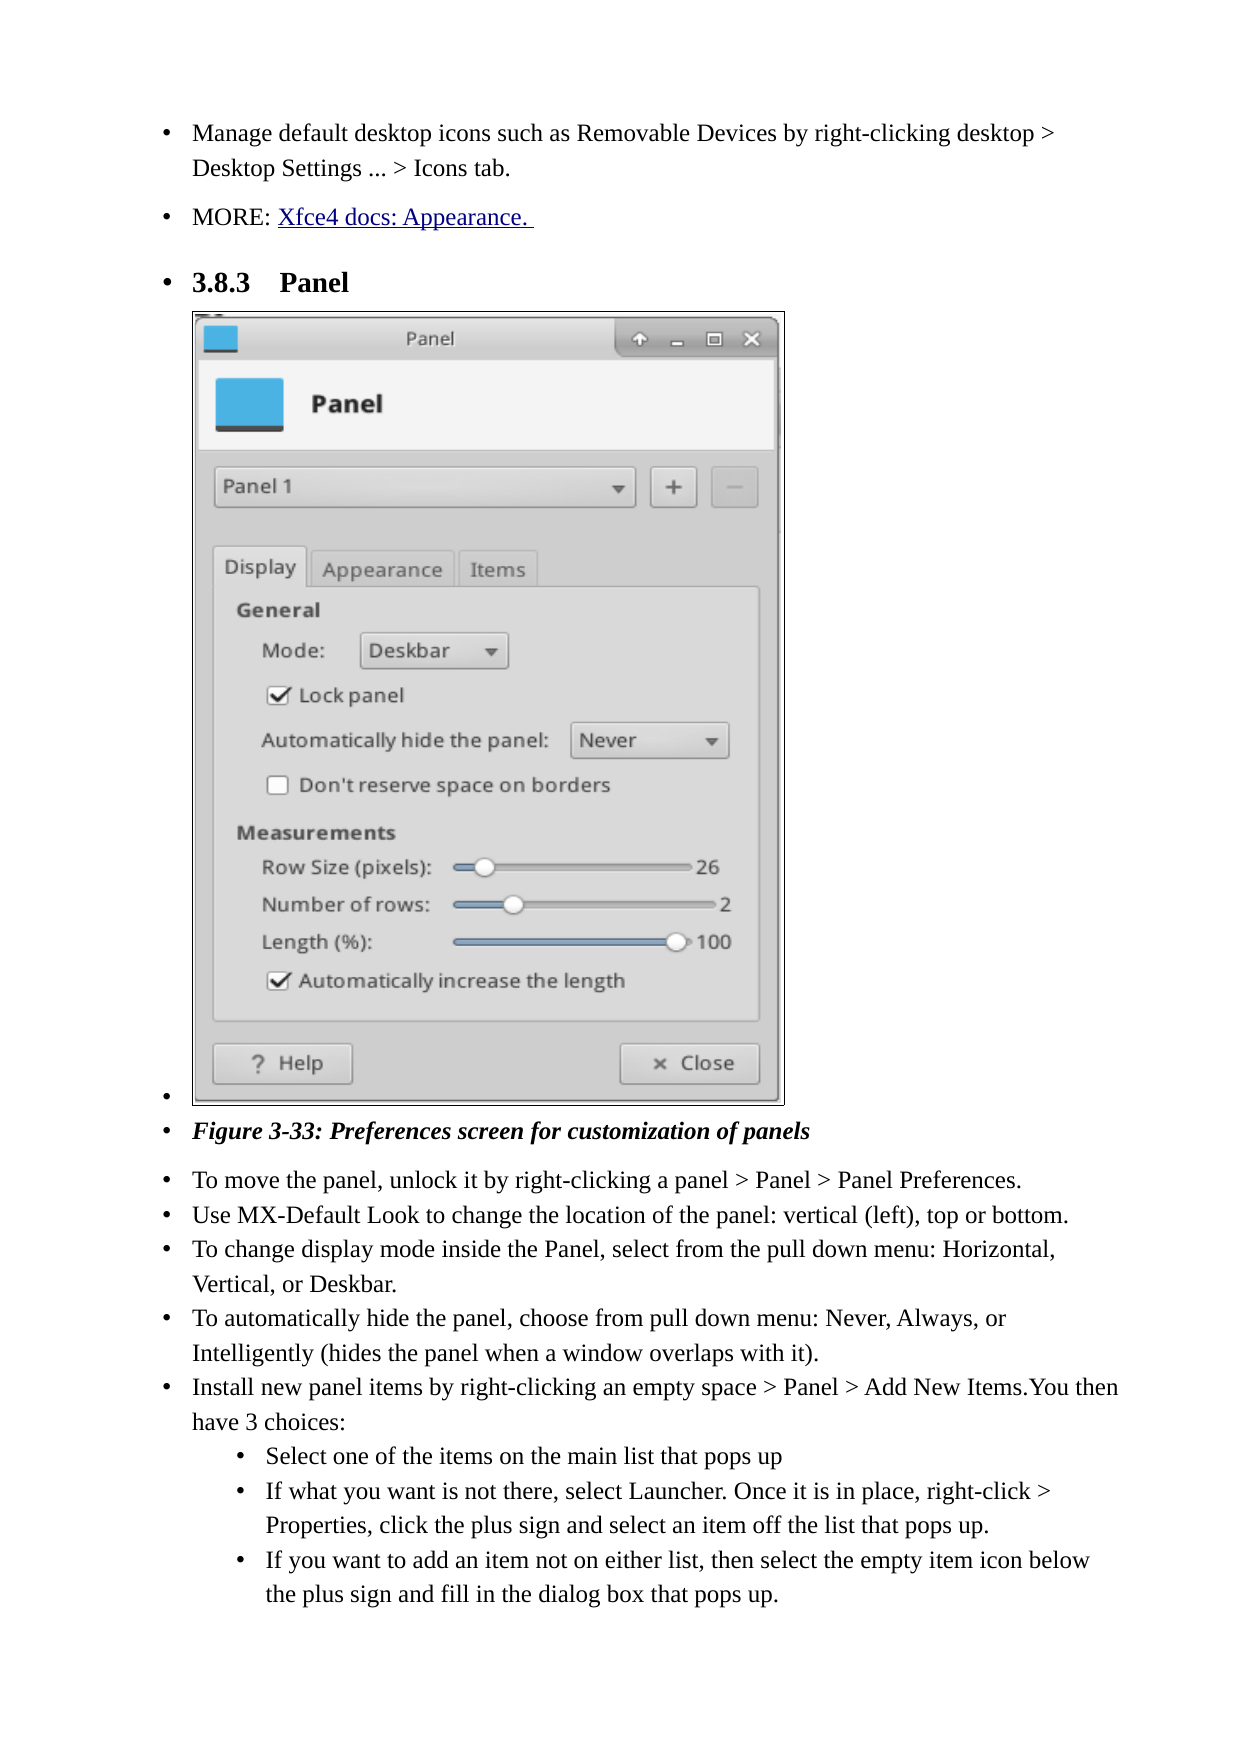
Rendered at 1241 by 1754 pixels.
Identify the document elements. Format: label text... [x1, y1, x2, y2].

list Figure 3-33: Preferences screen for customization of panels [162, 1116, 1122, 1145]
list To move the panel, unlock it by right-clicking a panel > Panel > Panel Preferences. [162, 1165, 1122, 1194]
list Select one of the items on the main list that pops up [236, 1441, 1122, 1470]
subtitle 3.8.3 Panel [162, 265, 1122, 299]
list If what you want is not there, select Launcher. Once it is in place, right-click > Properties, click the plus sign and select an item off the list that pops up. [236, 1476, 1122, 1539]
list MORE: Xfce4 docs: Appearance. [162, 202, 1122, 230]
list To change display mode inside the Panel, select from the pull down menu: Horizontal, Vertical, or Deskbar. [162, 1234, 1122, 1298]
list Manage default desktop icons such as Removable Devices by right-clicking desktop > Desktop Settings ... > Icons tab. [162, 118, 1122, 181]
list To automatically hide the panel, choose from pull down menu: Never, Always, or Intelligently (hides the panel when a window overlaps with it). [162, 1303, 1122, 1367]
picture [194, 314, 781, 1103]
list Install new panel items by right-clicking an empty space > Panel > Add New Items.You then have 3 choices: [162, 1372, 1122, 1436]
list Use MX-Default Look to change the location of the panel: vertical (left), top or bottom. [162, 1200, 1122, 1229]
list If you want to add an item not on either list, then select the empty item icon below the plus sign and fill in the dialog box that pops up. [236, 1545, 1122, 1608]
